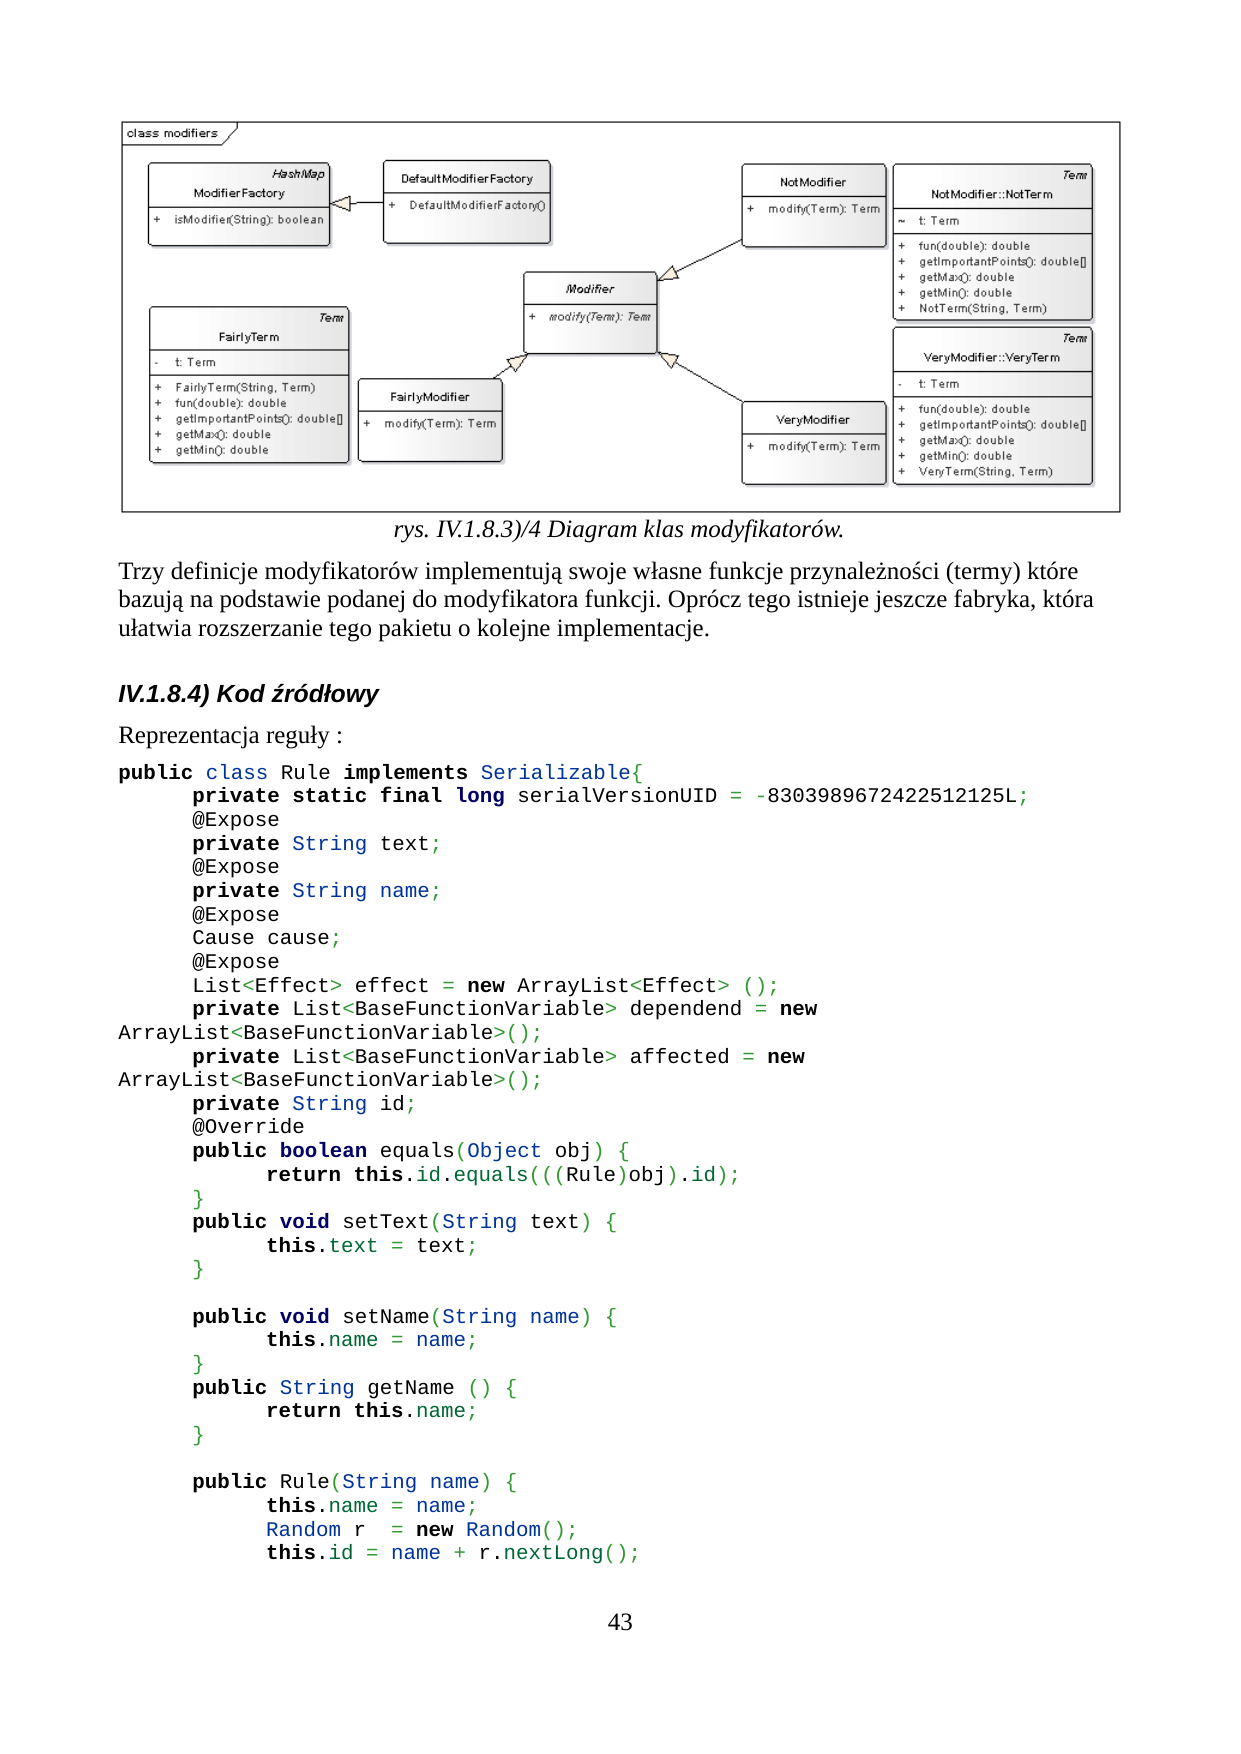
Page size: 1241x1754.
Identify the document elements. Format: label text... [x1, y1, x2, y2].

text } [118, 1424, 1122, 1448]
text public Rule(String name) { [118, 1471, 1122, 1495]
text @Expose [118, 856, 1122, 880]
text @Expose [118, 809, 1122, 833]
text rys. IV.1.8.3)/4 Diagram klas modyfikatorów. [118, 515, 1122, 543]
text Random r = new Random(); [118, 1518, 1122, 1542]
text this.id = name + r.nextLong(); [118, 1542, 1122, 1566]
text } [118, 1258, 1122, 1282]
text this.name = name; [118, 1495, 1122, 1518]
text private String name; [118, 880, 1122, 904]
text this.name = name; [118, 1329, 1122, 1353]
text Trzy definicje modyfikatorów implementują swoje własne funkcje przynależności (termy) które bazują na podstawie podanej do modyfikatora funkcji. Oprócz tego istnieje jeszcze fabryka, która ułatwia rozszerzanie tego pakietu o kolejne implementacje. [118, 556, 1122, 642]
text public void setText(String text) { [118, 1211, 1122, 1235]
text } [118, 1353, 1122, 1377]
text private static final long serialVersionUID = -8303989672422512125L; [118, 786, 1122, 809]
text private String id; [118, 1093, 1122, 1117]
text List<Effect> effect = new ArrayList<Effect> (); [118, 975, 1122, 998]
text } [118, 1187, 1122, 1211]
text private List<BaseFunctionVariable> dependend = new ArrayList<BaseFunctionVariable>(); [118, 998, 1122, 1046]
text return this.id.equals(((Rule)obj).id); [118, 1164, 1122, 1187]
text public String getName () { [118, 1377, 1122, 1400]
text public void setName(String name) { [118, 1306, 1122, 1329]
text public class Rule implements Serializable{ [118, 762, 1122, 786]
text Cause cause; [118, 927, 1122, 951]
text return this.name; [118, 1400, 1122, 1424]
subtitle Kod źródłowy [118, 679, 1122, 708]
text @Expose [118, 904, 1122, 927]
text Reprezentacja reguły : [118, 721, 1122, 749]
text @Expose [118, 951, 1122, 975]
text @Override [118, 1117, 1122, 1140]
text private List<BaseFunctionVariable> affected = new ArrayList<BaseFunctionVariable>(); [118, 1046, 1122, 1093]
text public boolean equals(Object obj) { [118, 1140, 1122, 1164]
text this.text = text; [118, 1235, 1122, 1258]
text private String text; [118, 833, 1122, 856]
picture [118, 118, 1123, 515]
